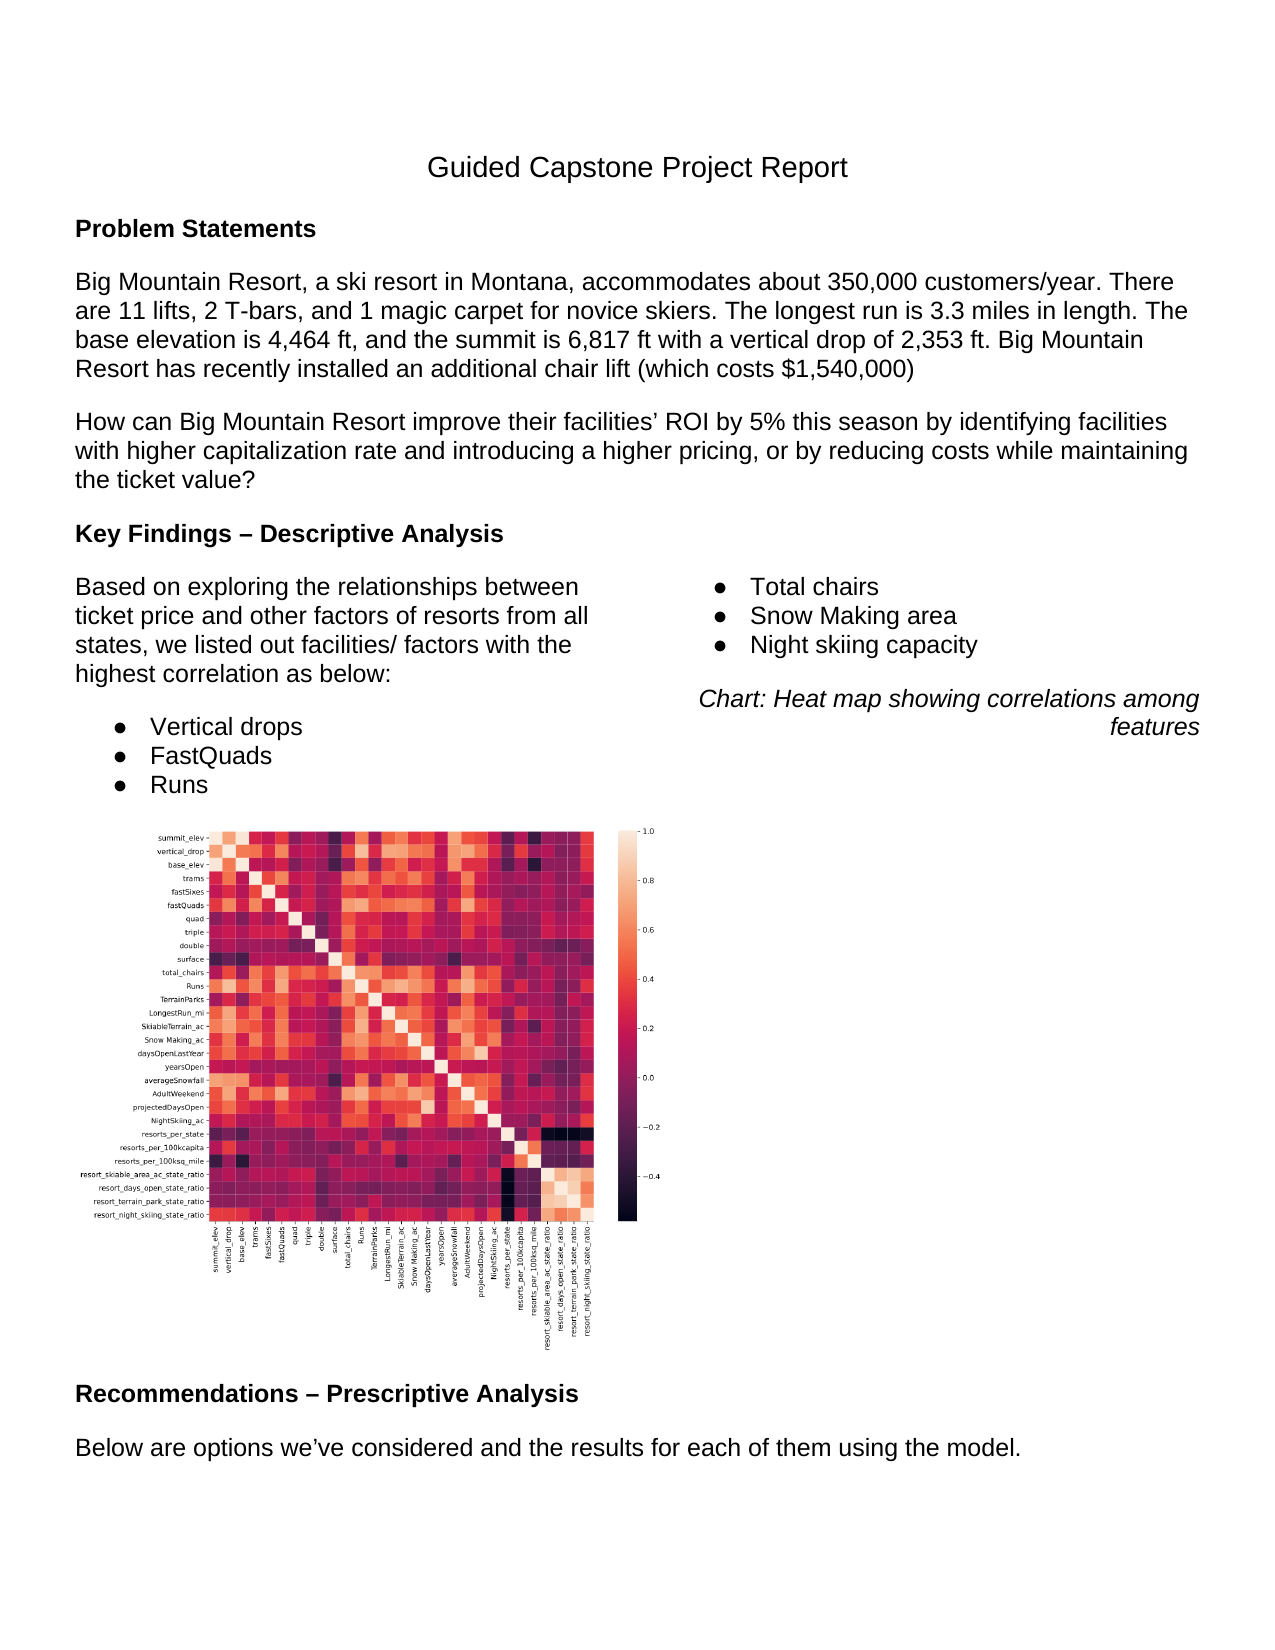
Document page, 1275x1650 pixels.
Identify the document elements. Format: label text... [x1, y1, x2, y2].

list Night skiing capacity [712, 630, 1200, 658]
list Snow Making area [712, 601, 1200, 630]
list Runs [112, 770, 600, 798]
text Recommendations – Prescriptive Analysis [75, 1379, 1200, 1408]
text Problem Statements [75, 213, 1200, 242]
text Chart: Heat map showing correlations among features [675, 683, 1200, 741]
list FastQuads [112, 741, 600, 770]
text How can Big Mountain Resort improve their facilities’ ROI by 5% this season by identifying facilities with higher capitalization rate and introducing a higher pricing, or by reducing costs while maintaining the ticket value? [75, 407, 1200, 493]
text Guided Capstone Project Report [75, 150, 1200, 183]
list Vertical drops [112, 712, 600, 741]
text Based on exploring the relationships between ticket price and other factors of resorts from all states, we listed out facilities/ factors with the highest correlation as below: [75, 572, 600, 687]
picture [75, 823, 665, 1355]
text Below are options we’ve considered and the results for each of them using the model. [75, 1433, 1200, 1462]
text Key Findings – Descriptive Analysis [75, 518, 1200, 547]
list Total chairs [712, 572, 1200, 601]
text Big Mountain Resort, a ski resort in Montana, accommodates about 350,000 customers/year. There are 11 lifts, 2 T-bars, and 1 magic carpet for novice skiers. The longest run is 3.3 miles in length. The base elevation is 4,464 ft, and the summit is 6,817 ft with a vertical drop of 2,353 ft. Big Mountain Resort has recently installed an additional chair lift (which costs $1,540,000) [75, 267, 1200, 382]
